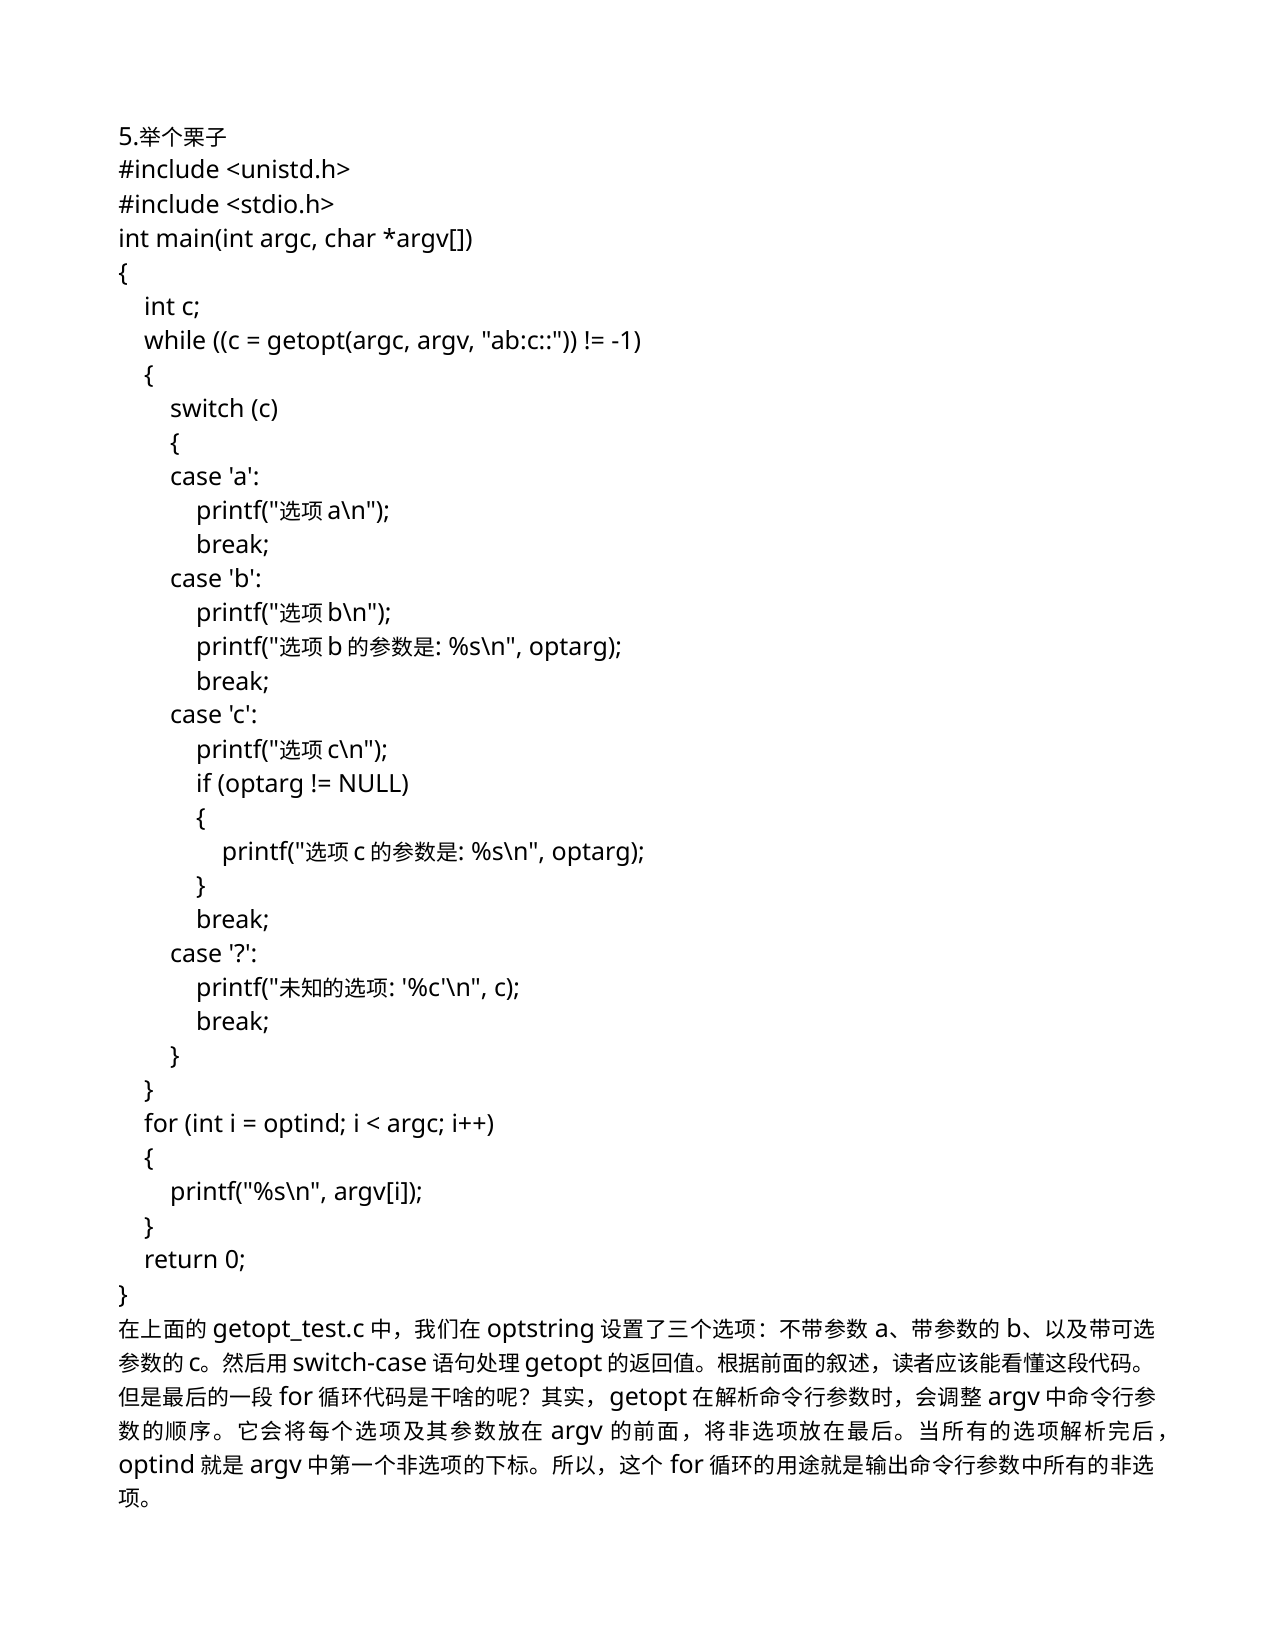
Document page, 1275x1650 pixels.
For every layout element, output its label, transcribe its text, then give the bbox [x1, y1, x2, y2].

text { [118, 799, 1157, 833]
text #include <stdio.h> [118, 186, 1157, 220]
text { [118, 254, 1157, 288]
text } [118, 1276, 1157, 1310]
text { [118, 1140, 1157, 1174]
text return 0; [118, 1242, 1157, 1276]
text 5.举个栗子 [118, 118, 1157, 152]
text case 'a': [118, 459, 1157, 493]
text #include <unistd.h> [118, 152, 1157, 186]
text printf("选项c\n"); [118, 731, 1157, 765]
text case '?': [118, 936, 1157, 970]
text } [118, 867, 1157, 902]
text } [118, 1038, 1157, 1072]
text int c; [118, 288, 1157, 322]
text int main(int argc, char *argv[]) [118, 220, 1157, 254]
text 在上面的getopt_test.c中，我们在optstring设置了三个选项：不带参数a、带参数的b、以及带可选参数的c。然后用switch-case语句处理getopt的返回值。根据前面的叙述，读者应该能看懂这段代码。但是最后的一段for循环代码是干啥的呢？其实，getopt在解析命令行参数时，会调整argv中命令行参数的顺序。它会将每个选项及其参数放在argv的前面，将非选项放在最后。当所有的选项解析完后，optind就是argv中第一个非选项的下标。所以，这个for循环的用途就是输出命令行参数中所有的非选项。 [118, 1310, 1157, 1512]
text break; [118, 902, 1157, 936]
text printf("选项b的参数是: %s\n", optarg); [118, 629, 1157, 663]
text } [118, 1208, 1157, 1242]
text printf("%s\n", argv[i]); [118, 1174, 1157, 1208]
text while ((c = getopt(argc, argv, "ab:c::")) != -1) [118, 322, 1157, 357]
text for (int i = optind; i < argc; i++) [118, 1106, 1157, 1140]
text } [118, 1072, 1157, 1106]
text break; [118, 663, 1157, 697]
text printf("选项c的参数是: %s\n", optarg); [118, 833, 1157, 867]
text { [118, 357, 1157, 391]
text printf("未知的选项: '%c'\n", c); [118, 970, 1157, 1004]
text switch (c) [118, 391, 1157, 425]
text break; [118, 527, 1157, 561]
text printf("选项b\n"); [118, 595, 1157, 629]
text break; [118, 1004, 1157, 1038]
text if (optarg != NULL) [118, 765, 1157, 799]
text printf("选项a\n"); [118, 493, 1157, 527]
text { [118, 425, 1157, 459]
text case 'b': [118, 561, 1157, 595]
text case 'c': [118, 697, 1157, 731]
